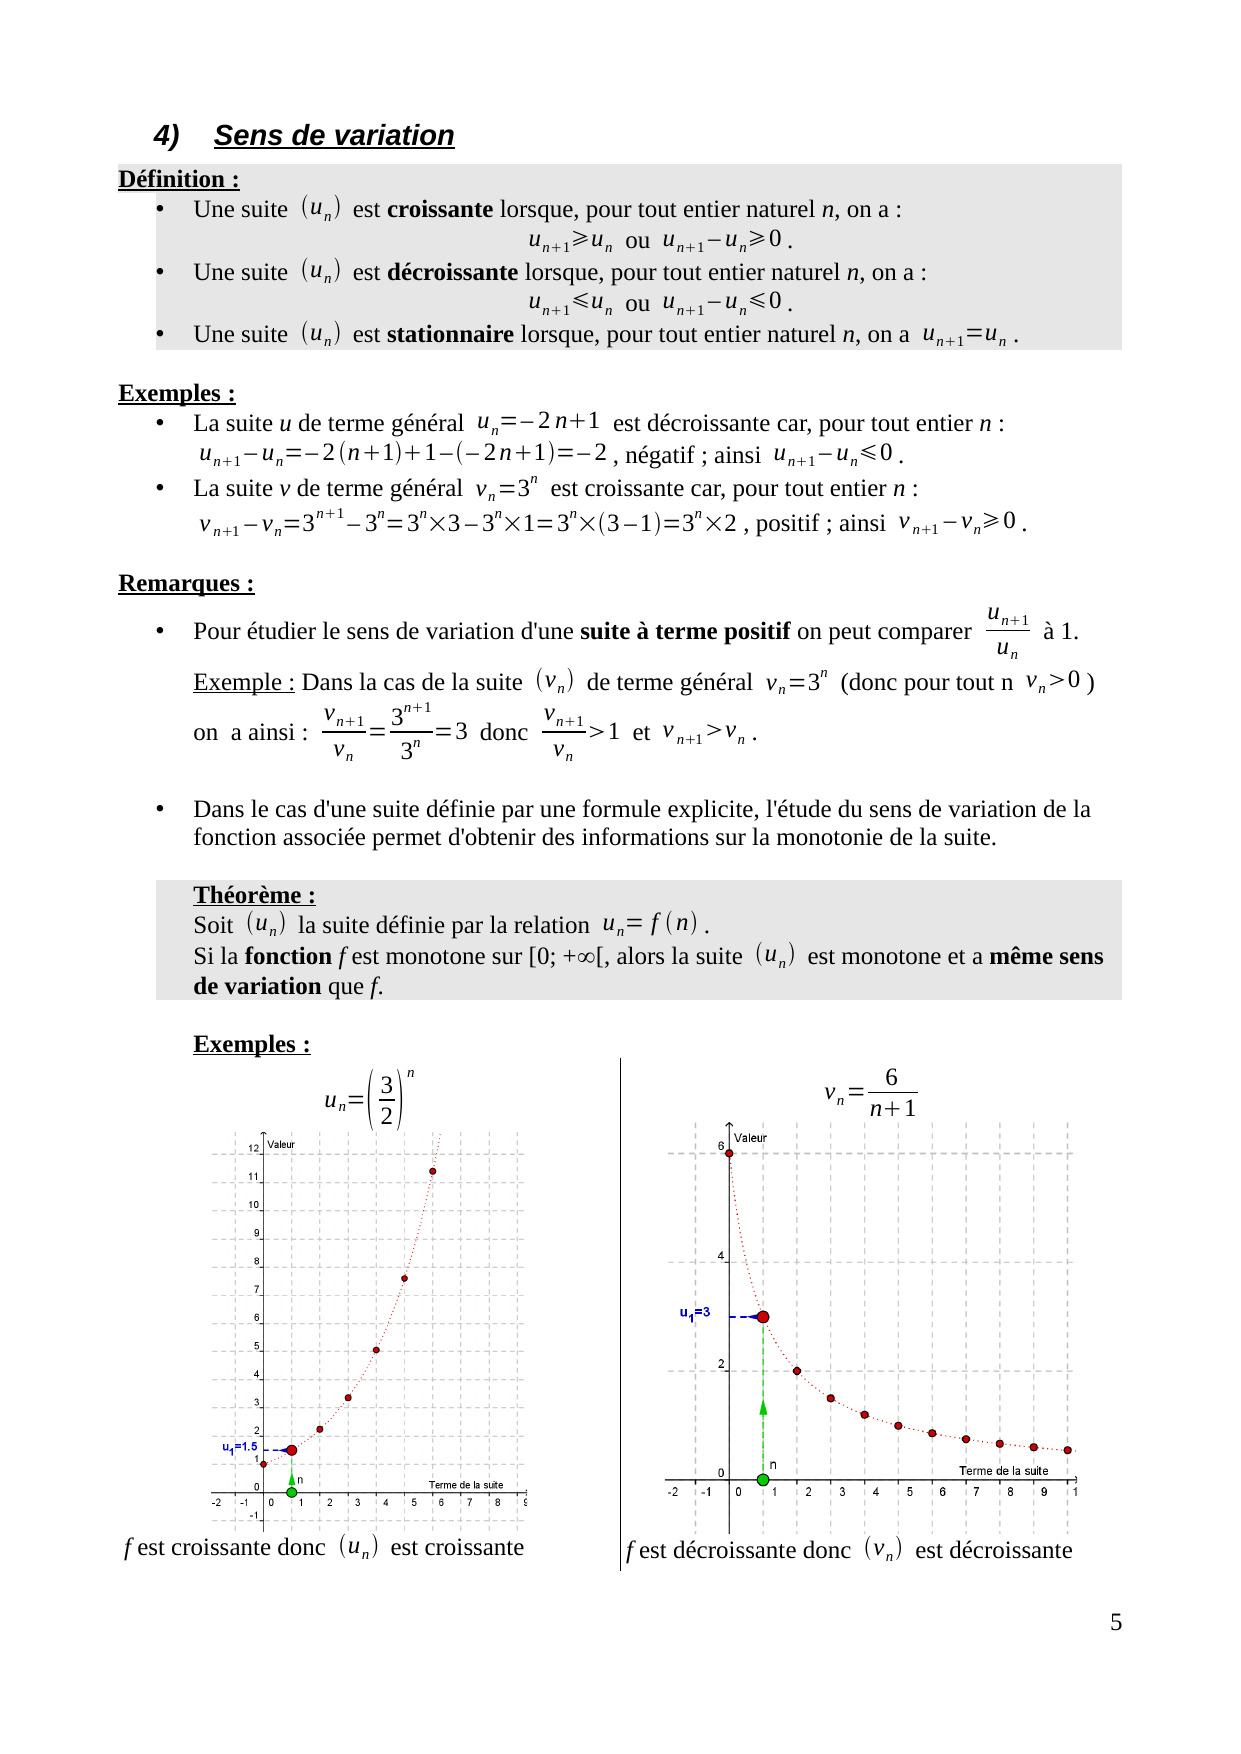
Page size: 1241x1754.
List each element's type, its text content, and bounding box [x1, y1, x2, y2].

list Exemple : Dans la cas de la suite de terme général (donc pour tout n ) on a ainsi : donc et . [156, 664, 1122, 765]
text Exemples : [118, 378, 1122, 407]
text Remarques : [118, 568, 1122, 597]
table_header f est décroissante donc est décroissante [621, 1058, 1122, 1571]
list Soit la suite définie par la relation . [156, 909, 1122, 940]
list Une suite est croissante lorsque, pour tout entier naturel n, on a : [156, 193, 1122, 224]
list Si la fonction f est monotone sur [0; +∞[, alors la suite est monotone et a même sens de variation que f. [156, 940, 1122, 1000]
list Dans le cas d'une suite définie par une formule explicite, l'étude du sens de variation de la fonction associée permet d'obtenir des informations sur la monotonie de la suite. [156, 794, 1122, 851]
list ou . [156, 224, 1122, 256]
list Théorème : [156, 880, 1122, 909]
list , positif ; ainsi . [156, 505, 1122, 540]
text Définition : [118, 164, 1122, 193]
list ou . [156, 287, 1122, 318]
list , négatif ; ainsi . [156, 438, 1122, 470]
list Une suite est stationnaire lorsque, pour tout entier naturel n, on a . [156, 318, 1122, 350]
list La suite u de terme général est décroissante car, pour tout entier n : [156, 407, 1122, 438]
table_header f est croissante donc est croissante [118, 1058, 620, 1571]
subtitle Sens de variation [153, 118, 1122, 152]
list Pour étudier le sens de variation d'une suite à terme positif on peut comparer à 1. [156, 597, 1122, 664]
list Une suite est décroissante lorsque, pour tout entier naturel n, on a : [156, 256, 1122, 287]
list Exemples : [156, 1029, 1122, 1058]
list La suite v de terme général est croissante car, pour tout entier n : [156, 470, 1122, 505]
